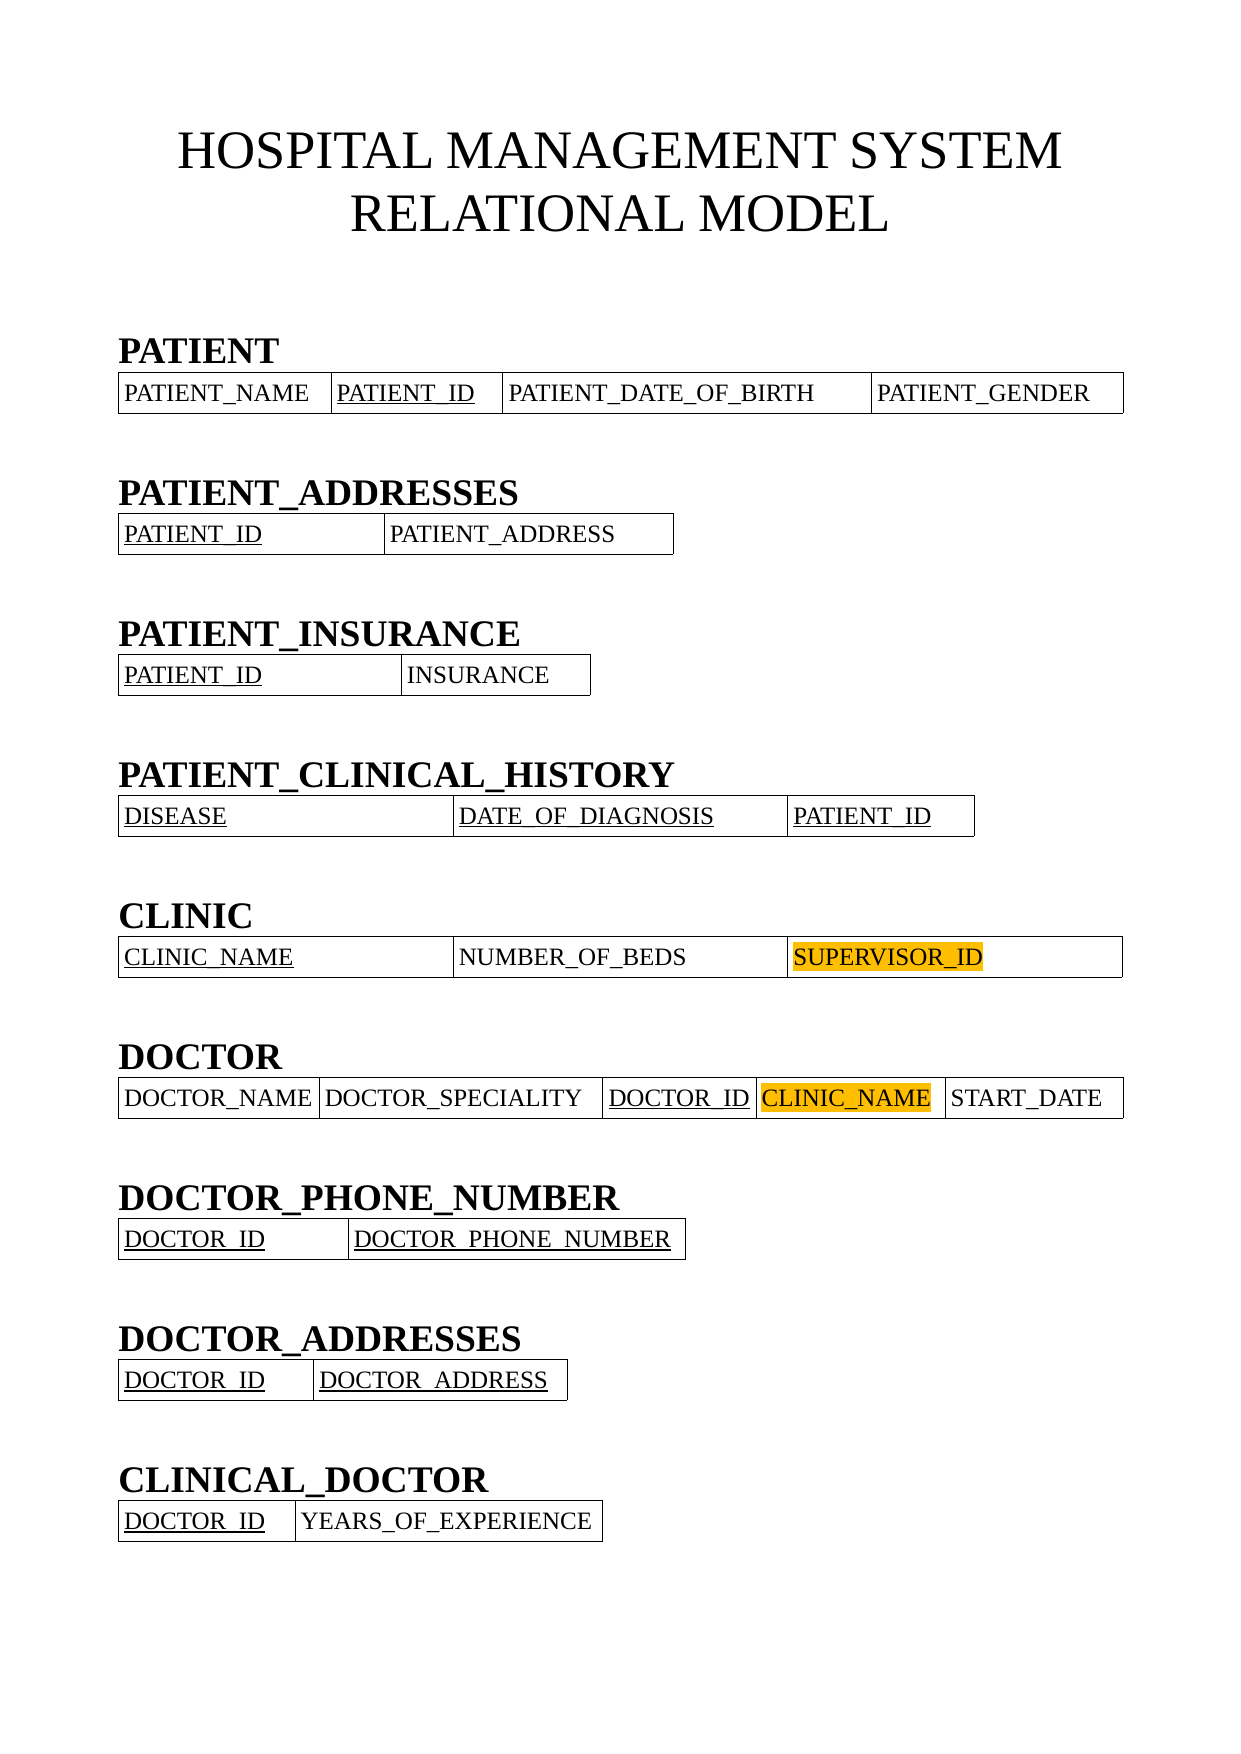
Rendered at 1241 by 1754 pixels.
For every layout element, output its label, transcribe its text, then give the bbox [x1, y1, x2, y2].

table_header DOCTOR_ID [119, 1360, 313, 1400]
table_header PATIENT_DATE_OF_BIRTH [503, 373, 871, 412]
table_header YEARS_OF_EXPERIENCE [296, 1501, 602, 1541]
text PATIENT_ADDRESSES [118, 470, 1122, 513]
table_header PATIENT_ADDRESS [385, 514, 673, 553]
table_header DOCTOR_ID [119, 1501, 295, 1541]
table_header NUMBER_OF_BEDS [454, 937, 787, 977]
table_header DISEASE [119, 796, 453, 836]
table_header PATIENT_ID [332, 373, 502, 412]
table_header DOCTOR_PHONE_NUMBER [349, 1219, 685, 1259]
text RELATIONAL MODEL [118, 180, 1122, 243]
table_header INSURANCE [402, 655, 590, 694]
table_header PATIENT_NAME [119, 373, 331, 412]
text PATIENT_INSURANCE [118, 611, 1122, 654]
table_header CLINIC_NAME [757, 1078, 945, 1118]
text DOCTOR_PHONE_NUMBER [118, 1175, 1122, 1218]
table_header DOCTOR_ID [119, 1219, 348, 1259]
table_header PATIENT_ID [119, 655, 401, 694]
table_header DOCTOR_ADDRESS [314, 1360, 567, 1400]
text CLINICAL_DOCTOR [118, 1457, 1122, 1500]
table_header SUPERVISOR_ID [788, 937, 1122, 977]
table_header START_DATE [946, 1078, 1123, 1118]
table_header PATIENT_ID [788, 796, 974, 836]
table_header DOCTOR_ID [603, 1078, 756, 1118]
text PATIENT [118, 329, 1122, 372]
table_header DOCTOR_NAME [119, 1078, 319, 1118]
text PATIENT_CLINICAL_HISTORY [118, 752, 1122, 795]
table_header CLINIC_NAME [119, 937, 453, 977]
text DOCTOR [118, 1034, 1122, 1077]
table_header DATE_OF_DIAGNOSIS [454, 796, 787, 836]
text DOCTOR_ADDRESSES [118, 1316, 1122, 1359]
text CLINIC [118, 893, 1122, 936]
table_header PATIENT_ID [119, 514, 384, 553]
table_header PATIENT_GENDER [872, 373, 1123, 412]
text HOSPITAL MANAGEMENT SYSTEM [118, 118, 1122, 180]
table_header DOCTOR_SPECIALITY [320, 1078, 602, 1118]
